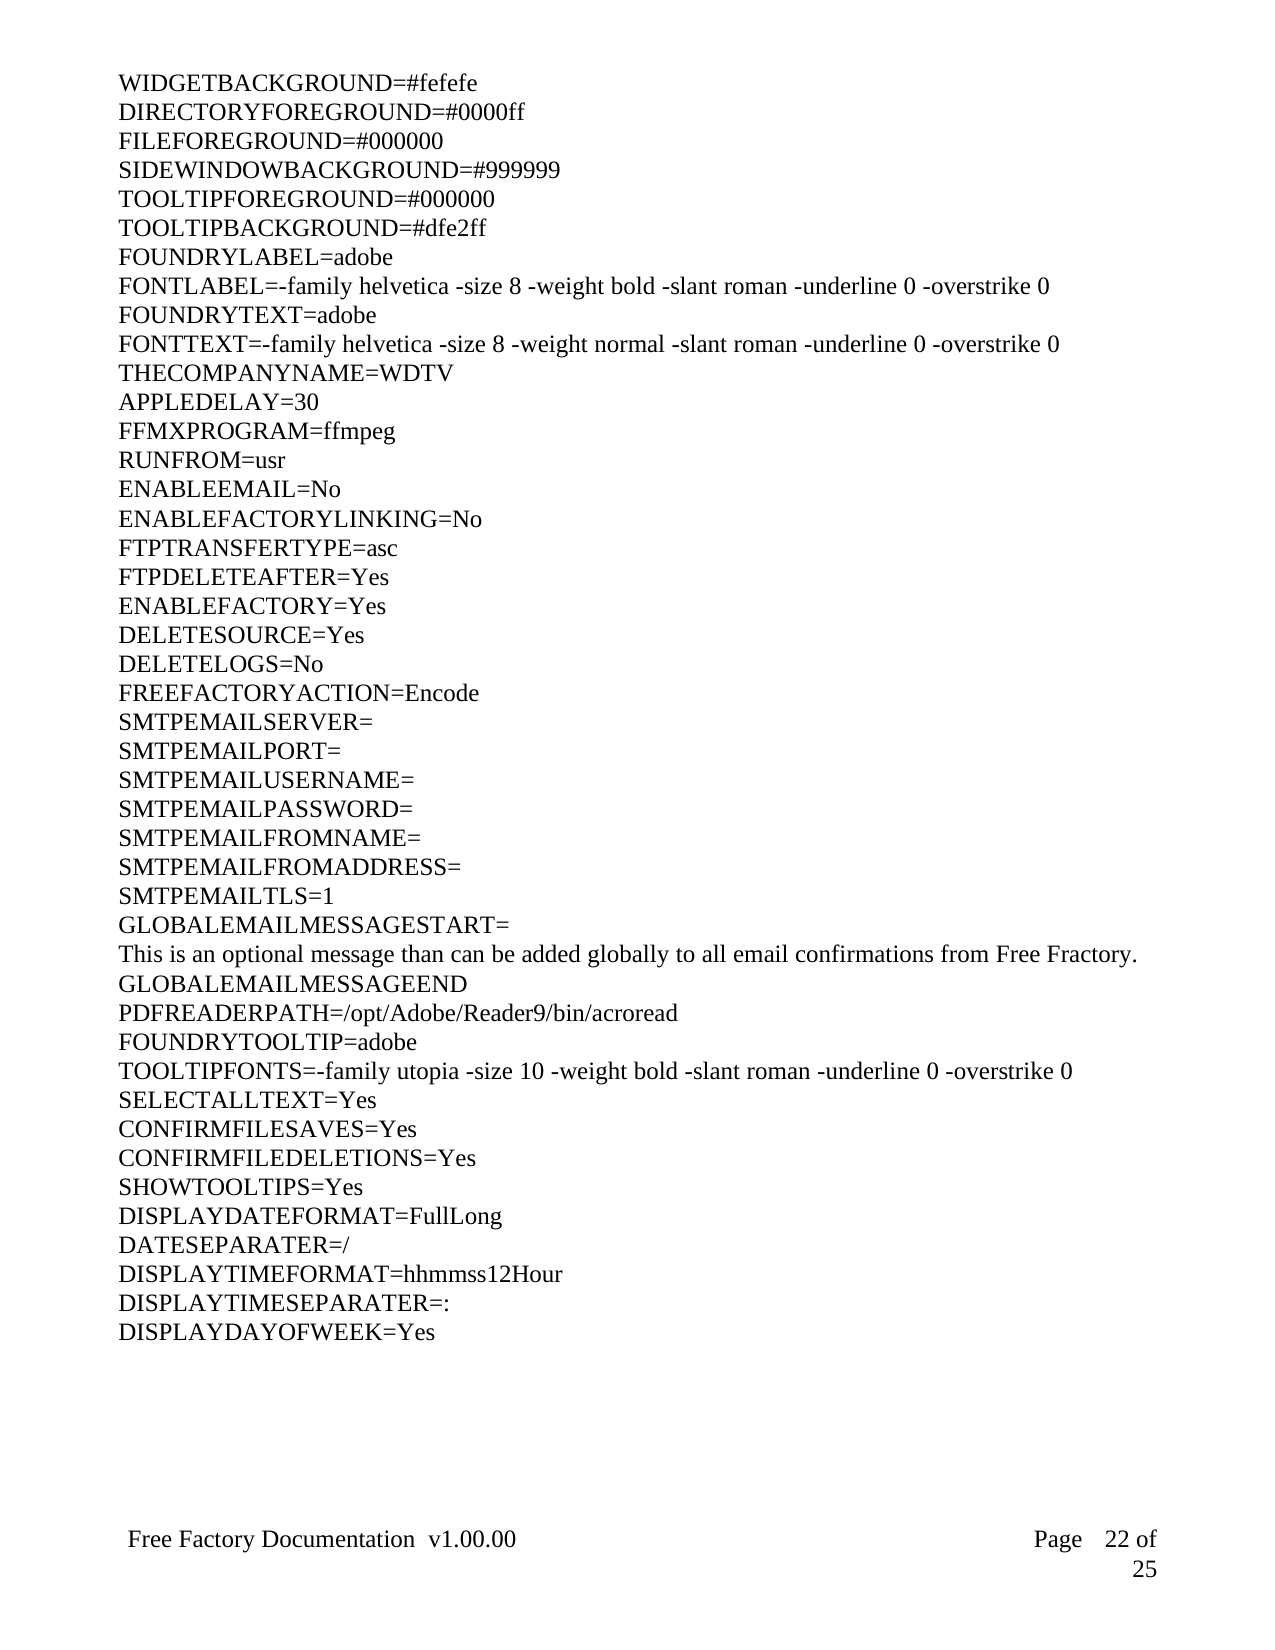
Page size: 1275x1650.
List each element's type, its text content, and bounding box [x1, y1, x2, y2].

text DISPLAYTIMESEPARATER=: [118, 1288, 1157, 1317]
text SMTPEMAILFROMADDRESS= [118, 852, 1157, 881]
text FFMXPROGRAM=ffmpeg [118, 416, 1157, 445]
text This is an optional message than can be added globally to all email confirmations from Free Fractory. [118, 939, 1157, 968]
text FOUNDRYTOOLTIP=adobe [118, 1027, 1157, 1056]
text FTPTRANSFERTYPE=asc [118, 532, 1157, 562]
text SMTPEMAILUSERNAME= [118, 765, 1157, 794]
text FONTTEXT=-family helvetica -size 8 -weight normal -slant roman -underline 0 -overstrike 0 [118, 329, 1157, 358]
text PDFREADERPATH=/opt/Adobe/Reader9/bin/acroread [118, 997, 1157, 1027]
text THECOMPANYNAME=WDTV [118, 358, 1157, 387]
text CONFIRMFILESAVES=Yes [118, 1114, 1157, 1143]
text SMTPEMAILPORT= [118, 736, 1157, 765]
text GLOBALEMAILMESSAGEEND [118, 968, 1157, 997]
text SHOWTOOLTIPS=Yes [118, 1172, 1157, 1201]
text ENABLEFACTORYLINKING=No [118, 503, 1157, 532]
text WIDGETBACKGROUND=#fefefe [118, 67, 1157, 97]
text SELECTALLTEXT=Yes [118, 1085, 1157, 1114]
text TOOLTIPFOREGROUND=#000000 [118, 184, 1157, 213]
text FOUNDRYTEXT=adobe [118, 300, 1157, 329]
text DELETESOURCE=Yes [118, 620, 1157, 649]
text FTPDELETEAFTER=Yes [118, 562, 1157, 591]
text SIDEWINDOWBACKGROUND=#999999 [118, 155, 1157, 184]
text DISPLAYTIMEFORMAT=hhmmss12Hour [118, 1259, 1157, 1288]
text SMTPEMAILTLS=1 [118, 881, 1157, 910]
text SMTPEMAILPASSWORD= [118, 794, 1157, 823]
text TOOLTIPFONTS=-family utopia -size 10 -weight bold -slant roman -underline 0 -overstrike 0 [118, 1056, 1157, 1085]
text CONFIRMFILEDELETIONS=Yes [118, 1143, 1157, 1172]
text GLOBALEMAILMESSAGESTART= [118, 910, 1157, 939]
text SMTPEMAILFROMNAME= [118, 823, 1157, 852]
text TOOLTIPBACKGROUND=#dfe2ff [118, 213, 1157, 242]
text FOUNDRYLABEL=adobe [118, 242, 1157, 271]
text ENABLEEMAIL=No [118, 474, 1157, 503]
text FONTLABEL=-family helvetica -size 8 -weight bold -slant roman -underline 0 -overstrike 0 [118, 271, 1157, 300]
text SMTPEMAILSERVER= [118, 707, 1157, 736]
text ENABLEFACTORY=Yes [118, 591, 1157, 620]
text DISPLAYDAYOFWEEK=Yes [118, 1317, 1157, 1346]
text FREEFACTORYACTION=Encode [118, 678, 1157, 707]
text DISPLAYDATEFORMAT=FullLong [118, 1201, 1157, 1230]
text DATESEPARATER=/ [118, 1230, 1157, 1259]
text DIRECTORYFOREGROUND=#0000ff [118, 97, 1157, 126]
text DELETELOGS=No [118, 649, 1157, 678]
text APPLEDELAY=30 [118, 387, 1157, 416]
text RUNFROM=usr [118, 445, 1157, 474]
text FILEFOREGROUND=#000000 [118, 126, 1157, 155]
